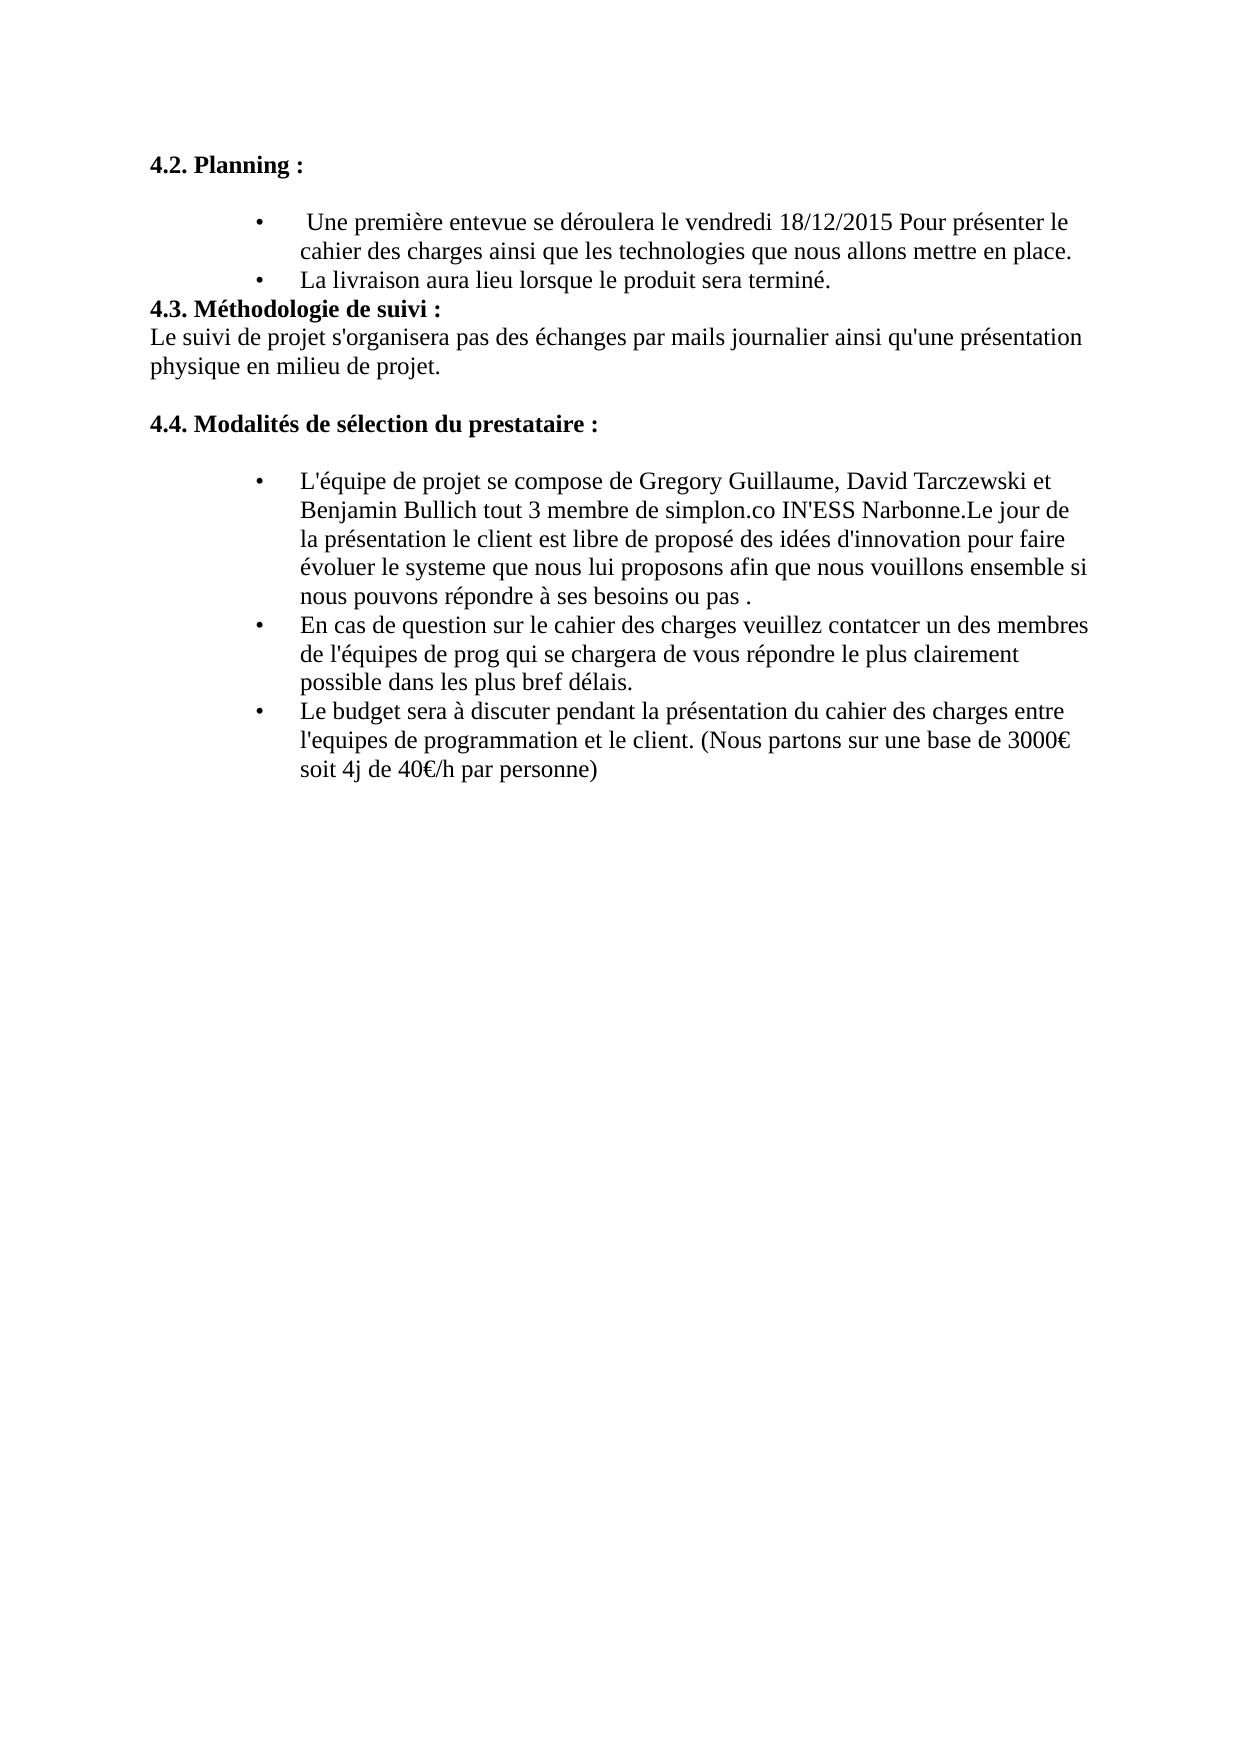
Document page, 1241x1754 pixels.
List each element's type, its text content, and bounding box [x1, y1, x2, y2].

text 4.2. Planning : [150, 150, 1090, 207]
list Une première entevue se déroulera le vendredi 18/12/2015 Pour présenter le cahier des charges ainsi que les technologies que nous allons mettre en place. [255, 207, 1090, 265]
list Le budget sera à discuter pendant la présentation du cahier des charges entre l'equipes de programmation et le client. (Nous partons sur une base de 3000€ soit 4j de 40€/h par personne) [255, 696, 1090, 782]
list En cas de question sur le cahier des charges veuillez contatcer un des membres de l'équipes de prog qui se chargera de vous répondre le plus clairement possible dans les plus bref délais. [255, 610, 1090, 696]
text 4.3. Méthodologie de suivi : Le suivi de projet s'organisera pas des échanges par mails journalier ainsi qu'une présentation physique en milieu de projet. 4.4. Modalités de sélection du prestataire : [150, 294, 1090, 466]
list La livraison aura lieu lorsque le produit sera terminé. [255, 265, 1090, 294]
list L'équipe de projet se compose de Gregory Guillaume, David Tarczewski et Benjamin Bullich tout 3 membre de simplon.co IN'ESS Narbonne.Le jour de la présentation le client est libre de proposé des idées d'innovation pour faire évoluer le systeme que nous lui proposons afin que nous vouillons ensemble si nous pouvons répondre à ses besoins ou pas . [255, 466, 1090, 610]
